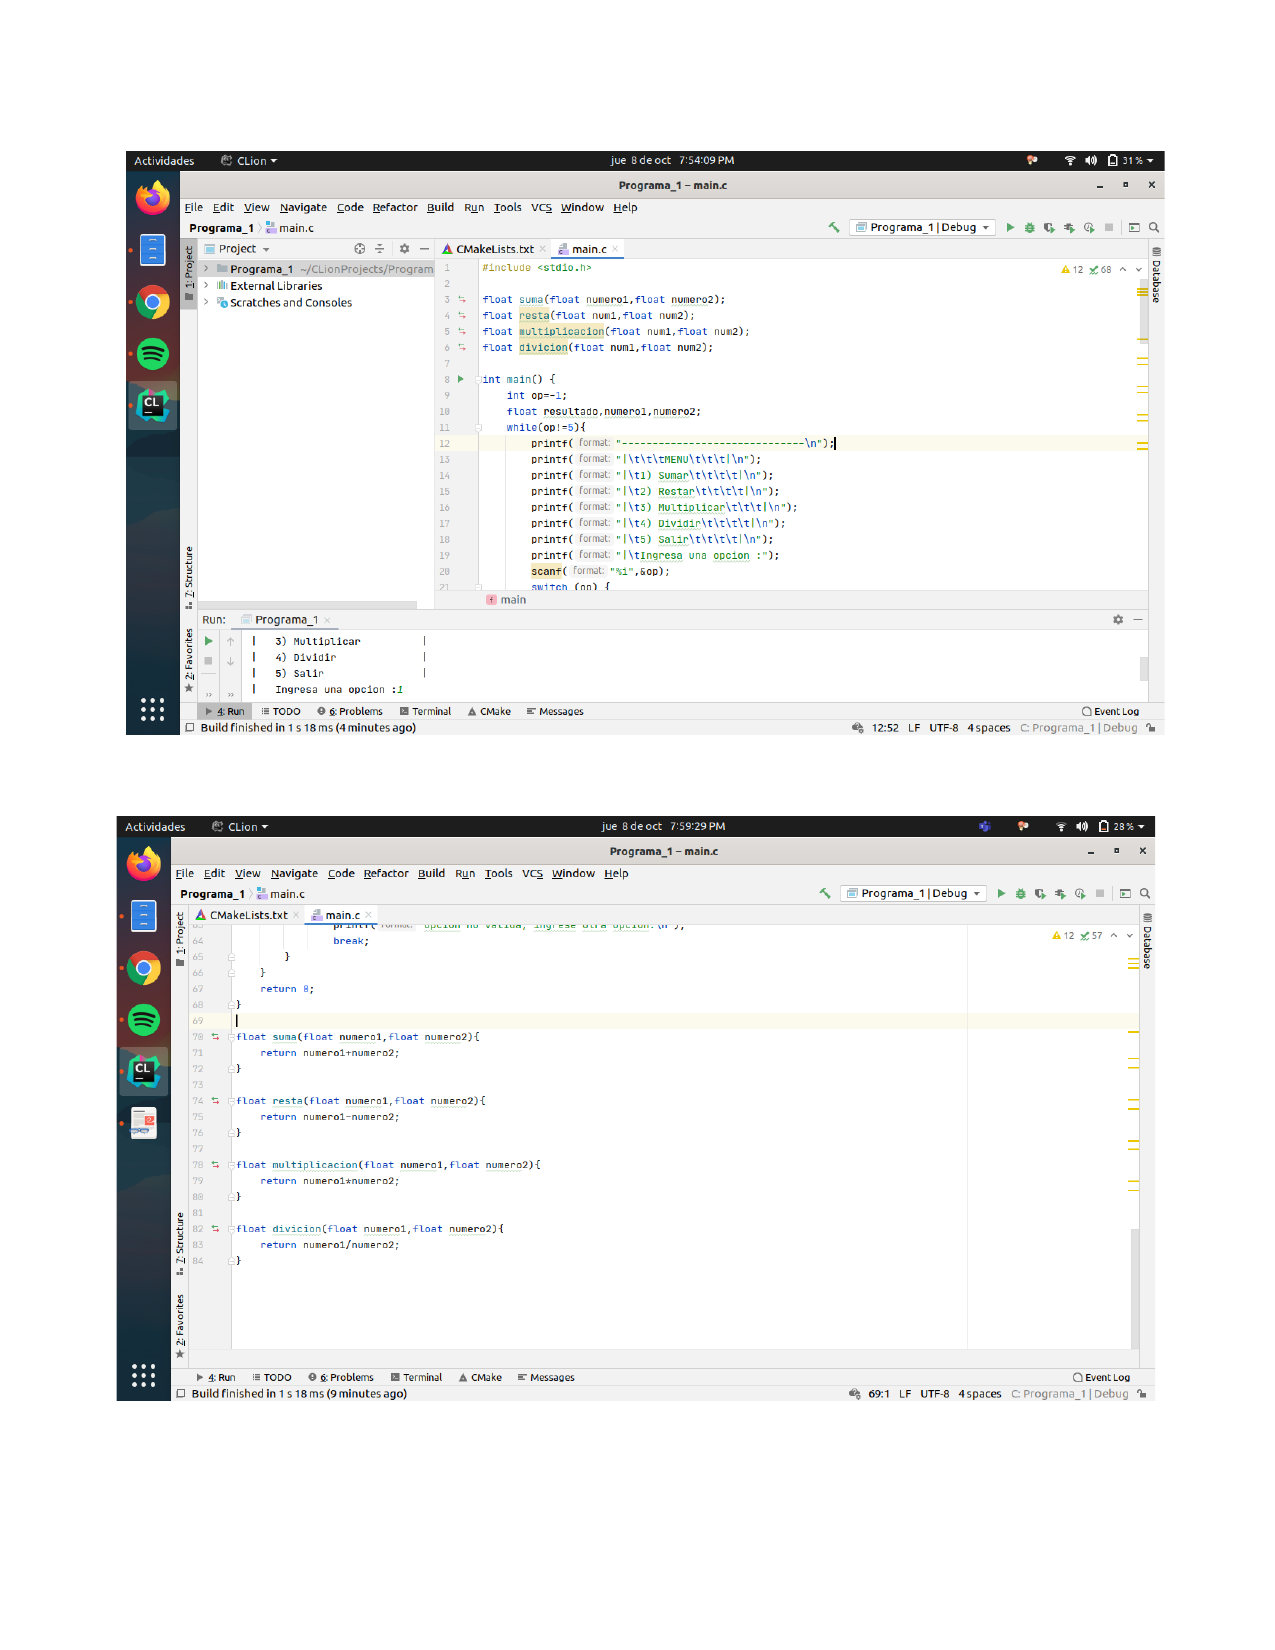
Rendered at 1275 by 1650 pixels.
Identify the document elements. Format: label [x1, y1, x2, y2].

picture [116, 816, 1156, 1401]
picture [126, 151, 1165, 735]
